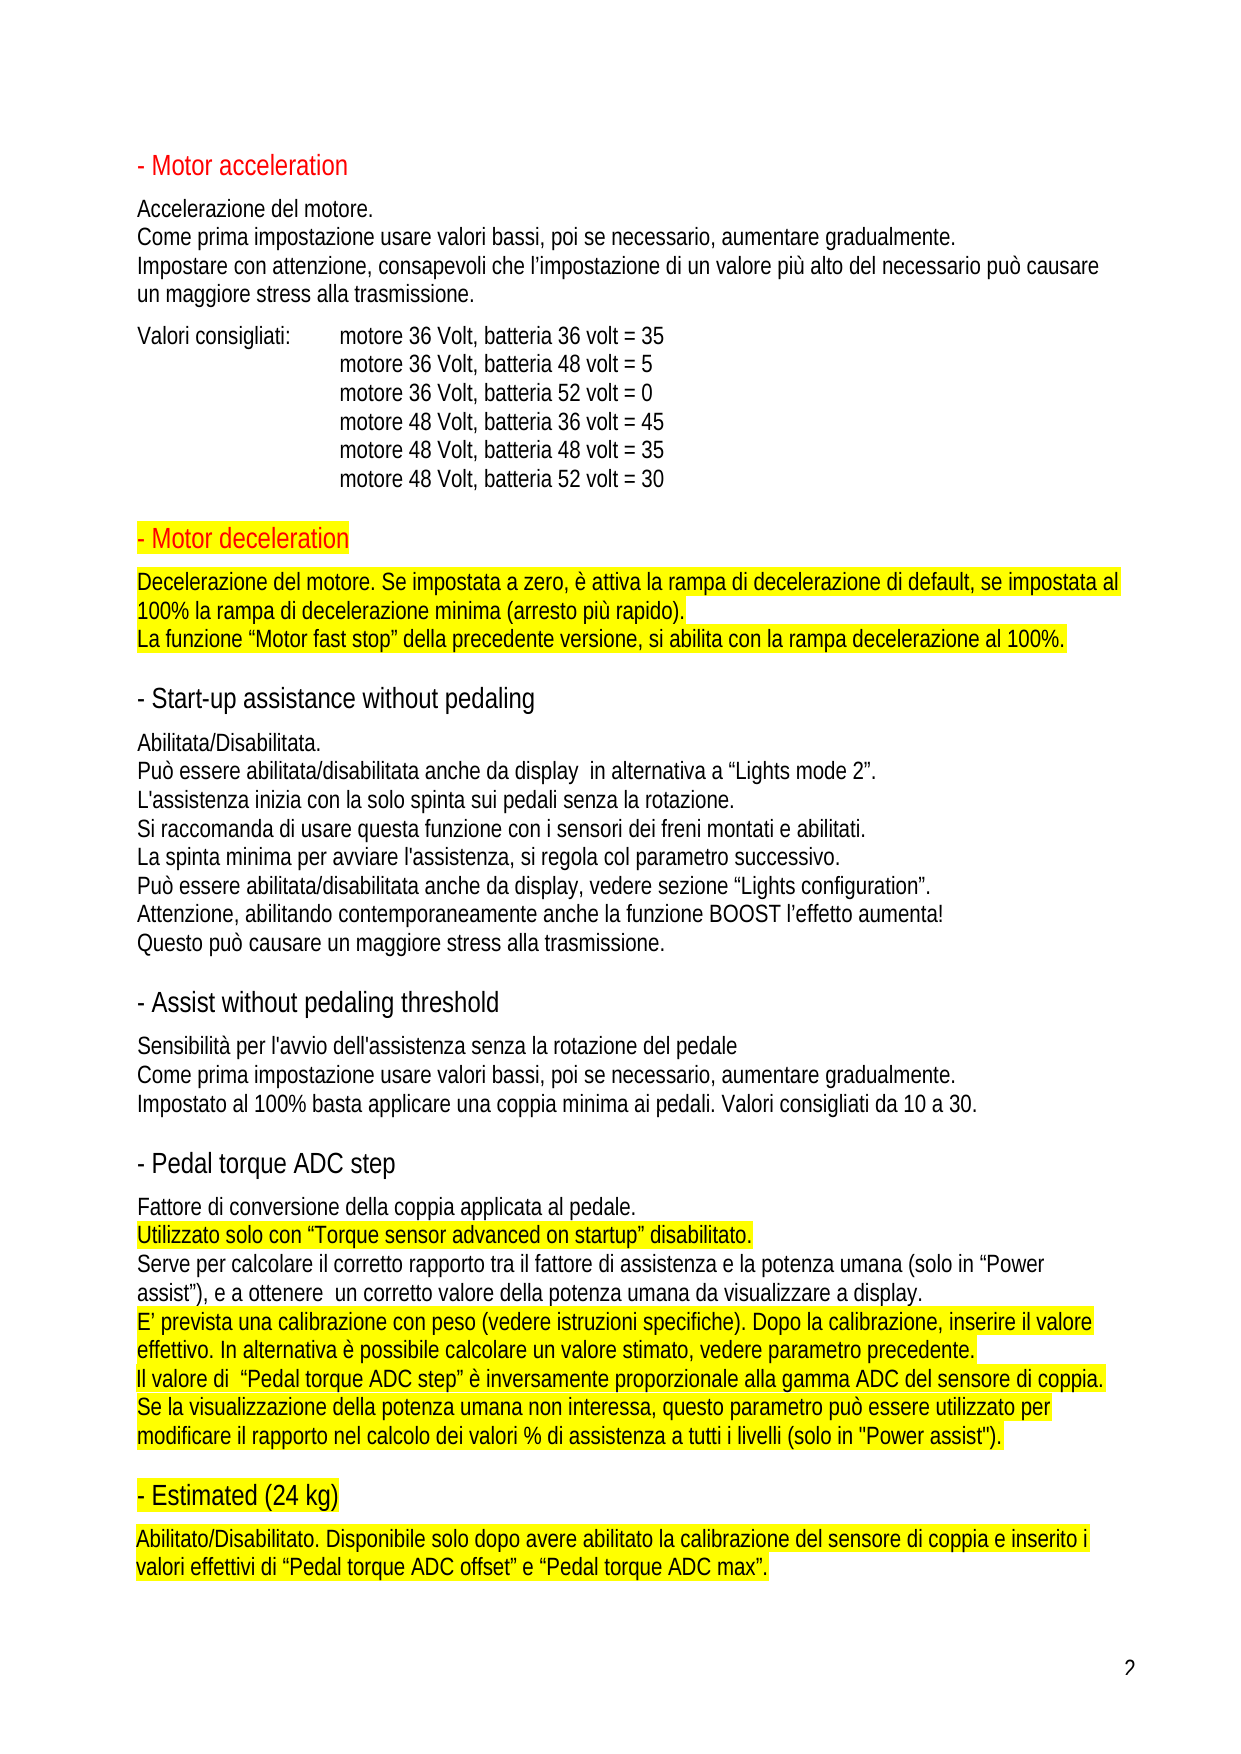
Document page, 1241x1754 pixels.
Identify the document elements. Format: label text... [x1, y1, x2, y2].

text motore 48 Volt, batteria 48 volt = 35 [137, 435, 1122, 464]
text motore 48 Volt, batteria 36 volt = 45 [137, 407, 1122, 435]
text Si raccomanda di usare questa funzione con i sensori dei freni montati e abilitati. [137, 813, 1122, 842]
text Se la visualizzazione della potenza umana non interessa, questo parametro può essere utilizzato per modificare il rapporto nel calcolo dei valori % di assistenza a tutti i livelli (solo in "Power assist"). [137, 1392, 1122, 1450]
text motore 48 Volt, batteria 52 volt = 30 [137, 464, 1122, 492]
text Abilitata/Disabilitata. [137, 728, 1122, 756]
text Il valore di “Pedal torque ADC step” è inversamente proporzionale alla gamma ADC del sensore di coppia. [136, 1364, 1122, 1392]
text Utilizzato solo con “Torque sensor advanced on startup” disabilitato. [137, 1221, 1122, 1249]
text Impostato al 100% basta applicare una coppia minima ai pedali. Valori consigliati da 10 a 30. [137, 1089, 1122, 1117]
text Valori consigliati: motore 36 Volt, batteria 36 volt = 35 [137, 321, 1122, 349]
text - Assist without pedaling threshold [137, 985, 1122, 1019]
text - Motor acceleration [137, 148, 1122, 181]
text motore 36 Volt, batteria 52 volt = 0 [137, 378, 1122, 407]
text - Estimated (24 kg) [137, 1478, 1122, 1512]
text - Motor deceleration [137, 521, 1122, 554]
text - Start-up assistance without pedaling [137, 682, 1122, 715]
text Impostare con attenzione, consapevoli che l’impostazione di un valore più alto del necessario può causare un maggiore stress alla trasmissione. [137, 251, 1122, 308]
text Questo può causare un maggiore stress alla trasmissione. [137, 928, 1122, 957]
text Può essere abilitata/disabilitata anche da display, vedere sezione “Lights configuration”. [137, 871, 1122, 899]
text Sensibilità per l'avvio dell'assistenza senza la rotazione del pedale [137, 1031, 1122, 1060]
text motore 36 Volt, batteria 48 volt = 5 [137, 349, 1122, 378]
text La spinta minima per avviare l'assistenza, si regola col parametro successivo. [137, 842, 1122, 871]
text Accelerazione del motore. [137, 193, 1122, 222]
text Serve per calcolare il corretto rapporto tra il fattore di assistenza e la potenza umana (solo in “Power assist”), e a ottenere un corretto valore della potenza umana da visualizzare a display. [137, 1249, 1122, 1306]
text Come prima impostazione usare valori bassi, poi se necessario, aumentare gradualmente. [137, 222, 1122, 251]
text Può essere abilitata/disabilitata anche da display in alternativa a “Lights mode 2”. [137, 756, 1122, 785]
text L'assistenza inizia con la solo spinta sui pedali senza la rotazione. [137, 785, 1122, 813]
text - Pedal torque ADC step [137, 1146, 1122, 1179]
text Attenzione, abilitando contemporaneamente anche la funzione BOOST l’effetto aumenta! [137, 899, 1122, 928]
text Decelerazione del motore. Se impostata a zero, è attiva la rampa di decelerazione di default, se impostata al 100% la rampa di decelerazione minima (arresto più rapido). [137, 567, 1122, 624]
text La funzione “Motor fast stop” della precedente versione, si abilita con la rampa decelerazione al 100%. [137, 624, 1122, 653]
text Abilitato/Disabilitato. Disponibile solo dopo avere abilitato la calibrazione del sensore di coppia e inserito i valori effettivi di “Pedal torque ADC offset” e “Pedal torque ADC max”. [136, 1523, 1122, 1581]
text Fattore di conversione della coppia applicata al pedale. [137, 1192, 1122, 1221]
text Come prima impostazione usare valori bassi, poi se necessario, aumentare gradualmente. [137, 1060, 1122, 1089]
text E’ prevista una calibrazione con peso (vedere istruzioni specifiche). Dopo la calibrazione, inserire il valore effettivo. In alternativa è possibile calcolare un valore stimato, vedere parametro precedente. [137, 1306, 1122, 1364]
